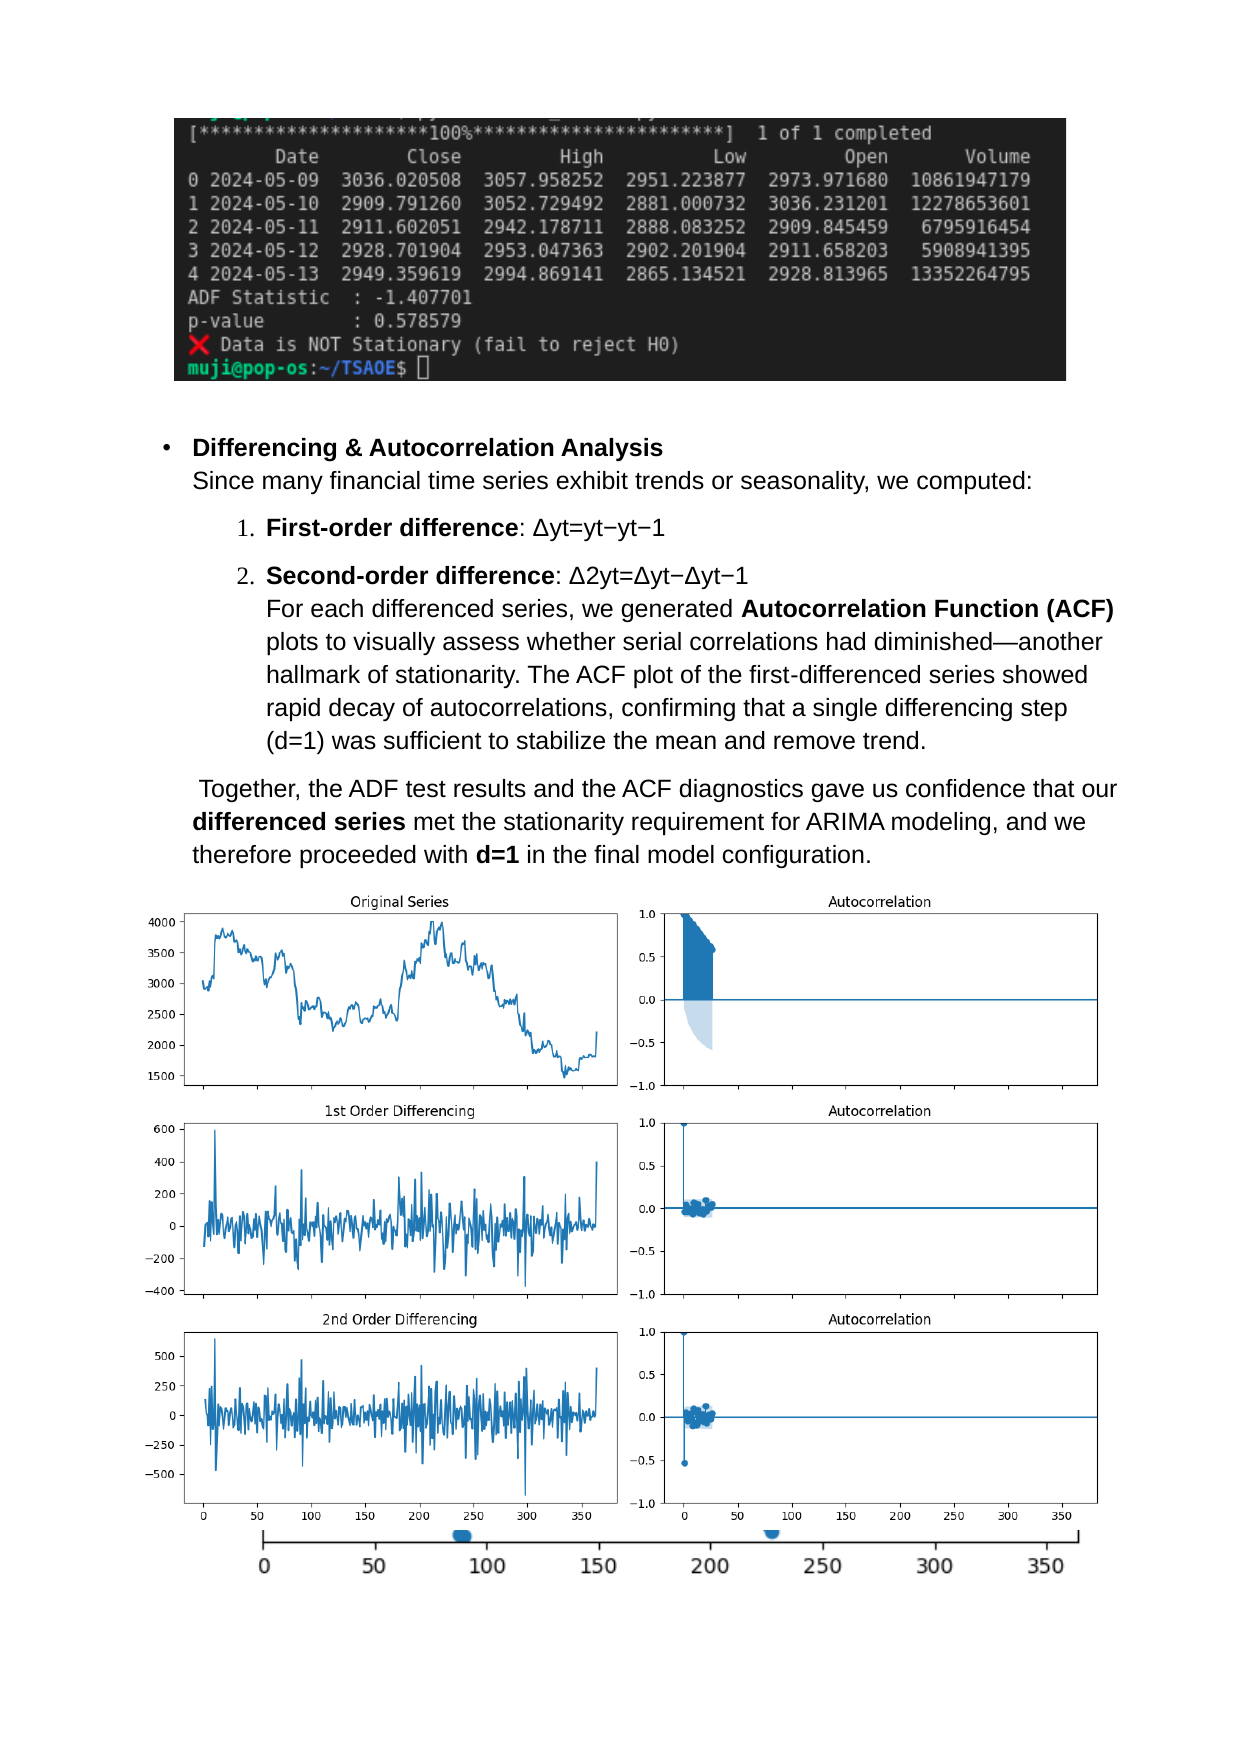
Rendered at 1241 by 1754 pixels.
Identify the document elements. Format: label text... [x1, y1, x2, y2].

list Second‑order difference: Δ2yt​=Δyt​−Δyt−1​ For each differenced series, we generated Autocorrelation Function (ACF) plots to visually assess whether serial correlations had diminished—another hallmark of stationarity. The ACF plot of the first‑differenced series showed rapid decay of autocorrelations, confirming that a single differencing step (d=1) was sufficient to stabilize the mean and remove trend. [236, 561, 1122, 755]
text Together, the ADF test results and the ACF diagnostics gave us confidence that our differenced series met the stationarity requirement for ARIMA modeling, and we therefore proceeded with d=1 in the final model configuration. [192, 774, 1122, 868]
list Differencing & Autocorrelation Analysis Since many financial time series exhibit trends or seasonality, we computed: [162, 432, 1122, 494]
picture [174, 118, 1067, 381]
picture [136, 887, 1104, 1593]
list First‑order difference: Δyt​=yt​−yt−1​ [236, 513, 1122, 542]
